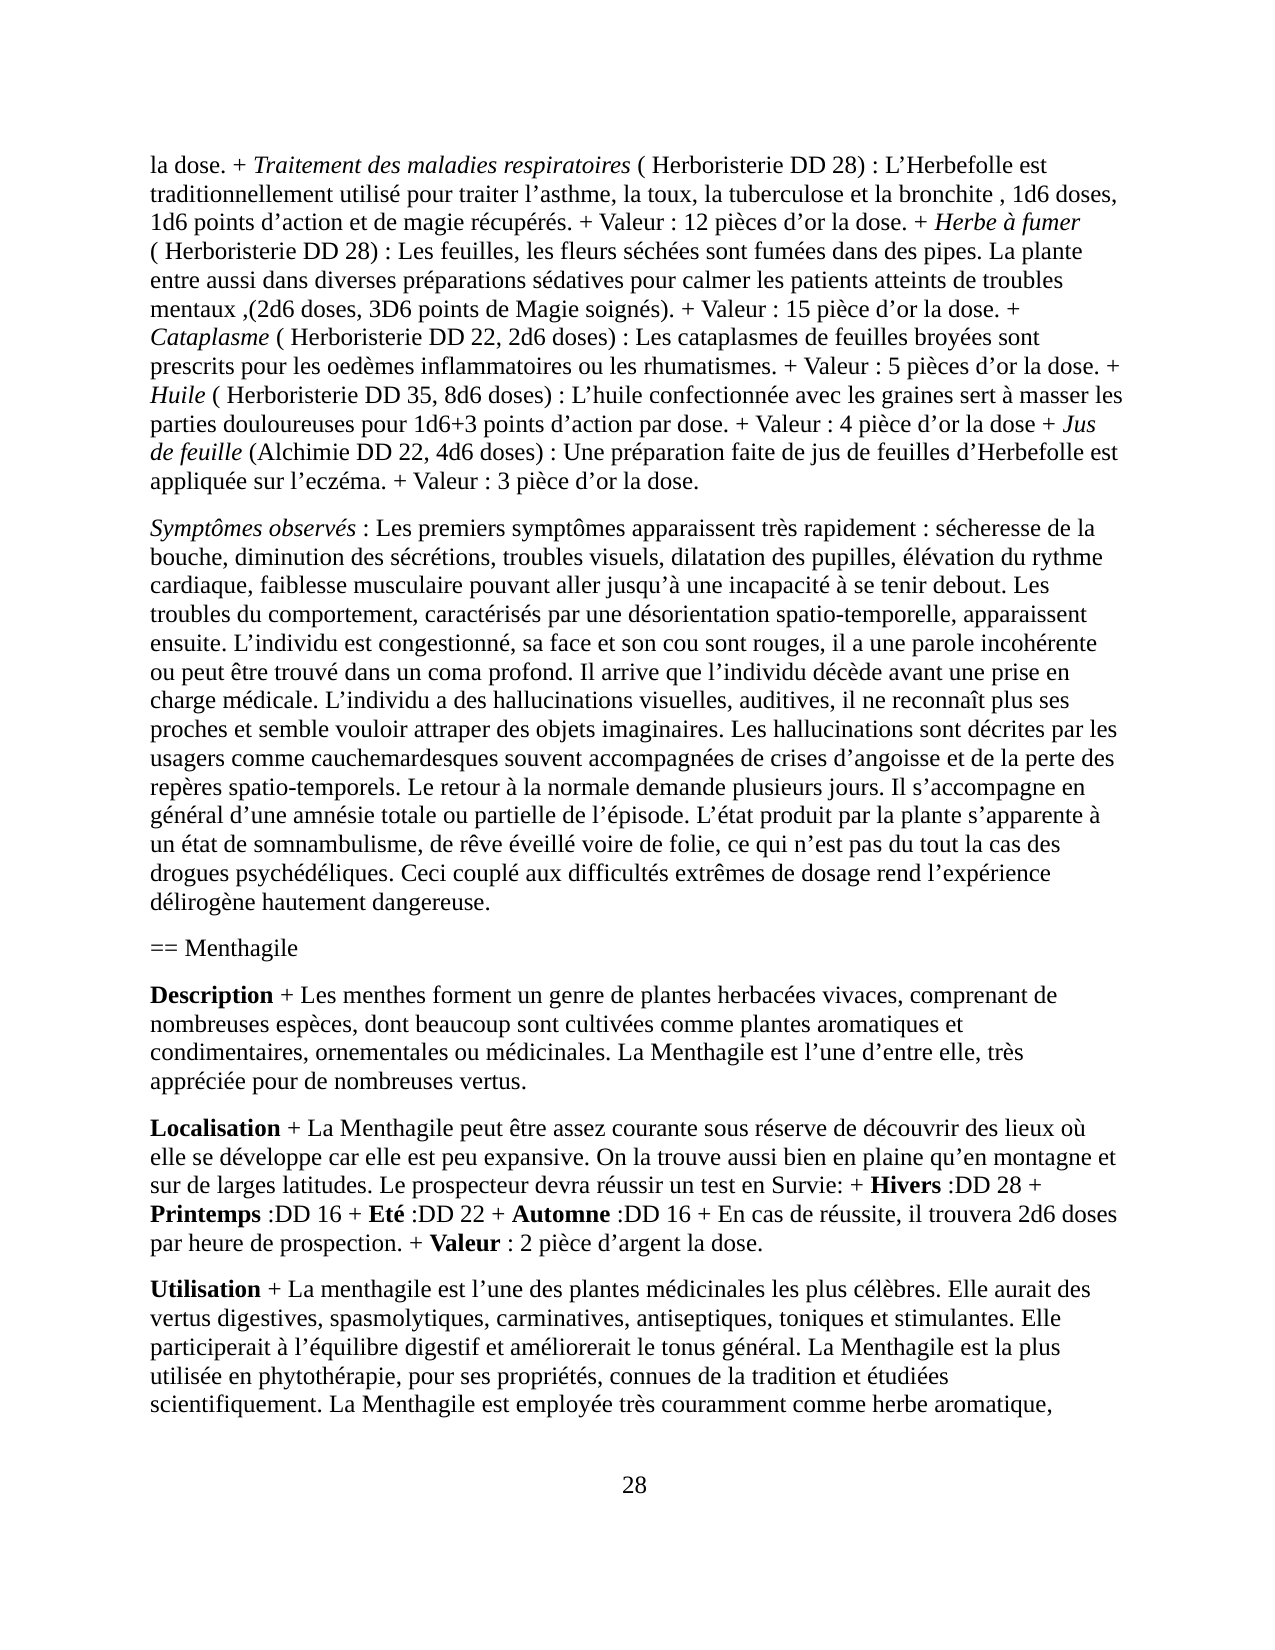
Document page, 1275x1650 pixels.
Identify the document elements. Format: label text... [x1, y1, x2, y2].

text == Menthagile [150, 933, 1125, 962]
text Description + Les menthes forment un genre de plantes herbacées vivaces, comprenant de nombreuses espèces, dont beaucoup sont cultivées comme plantes aromatiques et condimentaires, ornementales ou médicinales. La Menthagile est l’une d’entre elle, très appréciée pour de nombreuses vertus. [150, 980, 1125, 1095]
text Utilisation + La menthagile est l’une des plantes médicinales les plus célèbres. Elle aurait des vertus digestives, spasmolytiques, carminatives, antiseptiques, toniques et stimulantes. Elle participerait à l’équilibre digestif et améliorerait le tonus général. La Menthagile est la plus utilisée en phytothérapie, pour ses propriétés, connues de la tradition et étudiées scientifiquement. La Menthagile est employée très couramment comme herbe aromatique, [150, 1274, 1125, 1418]
text Localisation + La Menthagile peut être assez courante sous réserve de découvrir des lieux où elle se développe car elle est peu expansive. On la trouve aussi bien en plaine qu’en montagne et sur de larges latitudes. Le prospecteur devra réussir un test en Survie: + Hivers :DD 28 + Printemps :DD 16 + Eté :DD 22 + Automne :DD 16 + En cas de réussite, il trouvera 2d6 doses par heure de prospection. + Valeur : 2 pièce d’argent la dose. [150, 1113, 1125, 1257]
text la dose. + Traitement des maladies respiratoires ( Herboristerie DD 28) : L’Herbefolle est traditionnellement utilisé pour traiter l’asthme, la toux, la tuberculose et la bronchite , 1d6 doses, 1d6 points d’action et de magie récupérés. + Valeur : 12 pièces d’or la dose. + Herbe à fumer ( Herboristerie DD 28) : Les feuilles, les fleurs séchées sont fumées dans des pipes. La plante entre aussi dans diverses préparations sédatives pour calmer les patients atteints de troubles mentaux ,(2d6 doses, 3D6 points de Magie soignés). + Valeur : 15 pièce d’or la dose. + Cataplasme ( Herboristerie DD 22, 2d6 doses) : Les cataplasmes de feuilles broyées sont prescrits pour les oedèmes inflammatoires ou les rhumatismes. + Valeur : 5 pièces d’or la dose. + Huile ( Herboristerie DD 35, 8d6 doses) : L’huile confectionnée avec les graines sert à masser les parties douloureuses pour 1d6+3 points d’action par dose. + Valeur : 4 pièce d’or la dose + Jus de feuille (Alchimie DD 22, 4d6 doses) : Une préparation faite de jus de feuilles d’Herbefolle est appliquée sur l’eczéma. + Valeur : 3 pièce d’or la dose. [150, 150, 1125, 495]
text Symptômes observés : Les premiers symptômes apparaissent très rapidement : sécheresse de la bouche, diminution des sécrétions, troubles visuels, dilatation des pupilles, élévation du rythme cardiaque, faiblesse musculaire pouvant aller jusqu’à une incapacité à se tenir debout. Les troubles du comportement, caractérisés par une désorientation spatio-temporelle, apparaissent ensuite. L’individu est congestionné, sa face et son cou sont rouges, il a une parole incohérente ou peut être trouvé dans un coma profond. Il arrive que l’individu décède avant une prise en charge médicale. L’individu a des hallucinations visuelles, auditives, il ne reconnaît plus ses proches et semble vouloir attraper des objets imaginaires. Les hallucinations sont décrites par les usagers comme cauchemardesques souvent accompagnées de crises d’angoisse et de la perte des repères spatio-temporels. Le retour à la normale demande plusieurs jours. Il s’accompagne en général d’une amnésie totale ou partielle de l’épisode. L’état produit par la plante s’apparente à un état de somnambulisme, de rêve éveillé voire de folie, ce qui n’est pas du tout la cas des drogues psychédéliques. Ceci couplé aux difficultés extrêmes de dosage rend l’expérience délirogène hautement dangereuse. [150, 513, 1125, 915]
